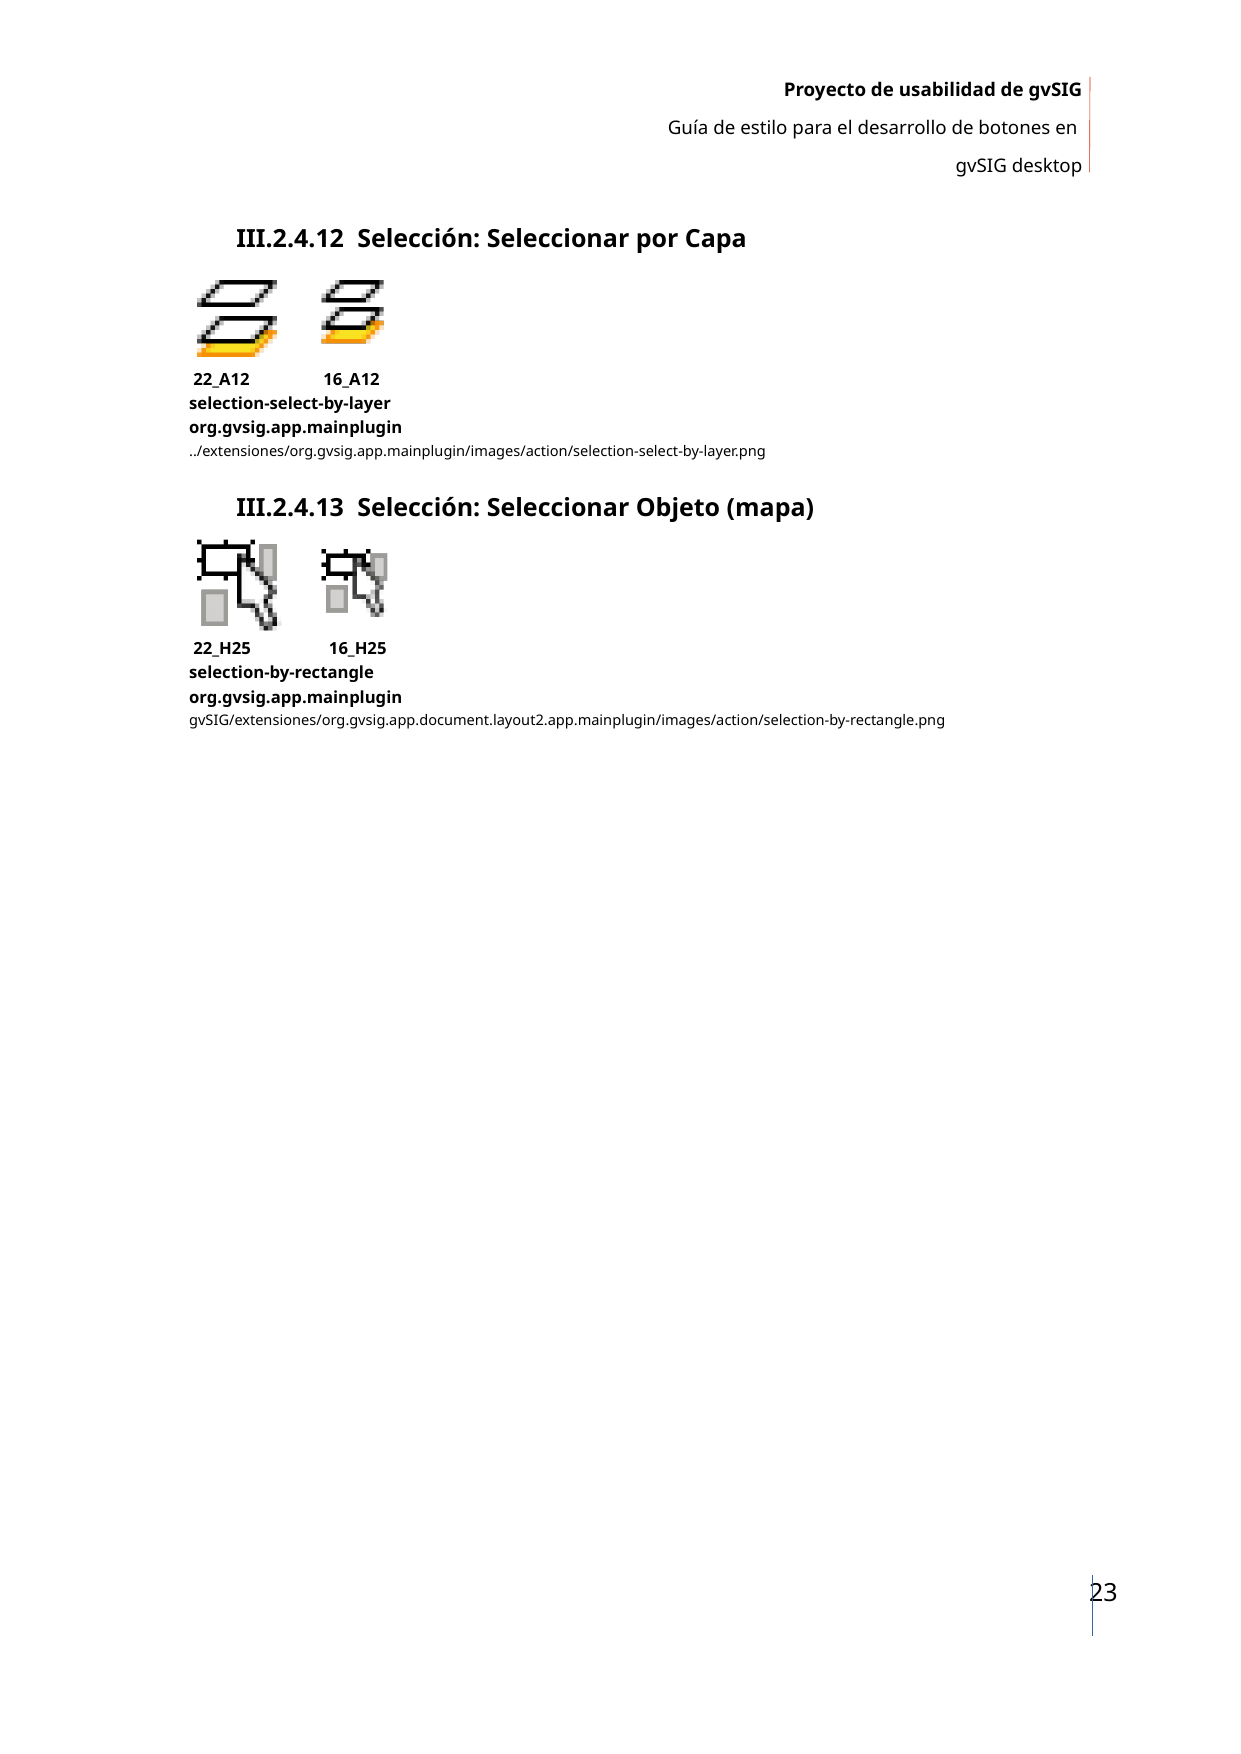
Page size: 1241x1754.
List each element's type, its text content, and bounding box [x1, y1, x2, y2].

text 22_A12 16_A12 [193, 367, 1095, 390]
subtitle Selección: Seleccionar por Capa [236, 221, 1095, 255]
text selection-by-rectangle [189, 661, 1095, 684]
text gvSIG/extensiones/org.gvsig.app.document.layout2.app.mainplugin/images/action/selection-by-rectangle.png [189, 710, 1095, 730]
subtitle Selección: Seleccionar Objeto (mapa) [236, 490, 1095, 524]
picture [188, 535, 388, 635]
text org.gvsig.app.mainplugin [189, 416, 1095, 439]
text 22_H25 16_H25 [193, 636, 1095, 659]
text org.gvsig.app.mainplugin [189, 685, 1095, 708]
text selection-select-by-layer [189, 392, 1095, 414]
picture [188, 266, 388, 366]
text ../extensiones/org.gvsig.app.mainplugin/images/action/selection-select-by-layer.png [189, 441, 1095, 461]
